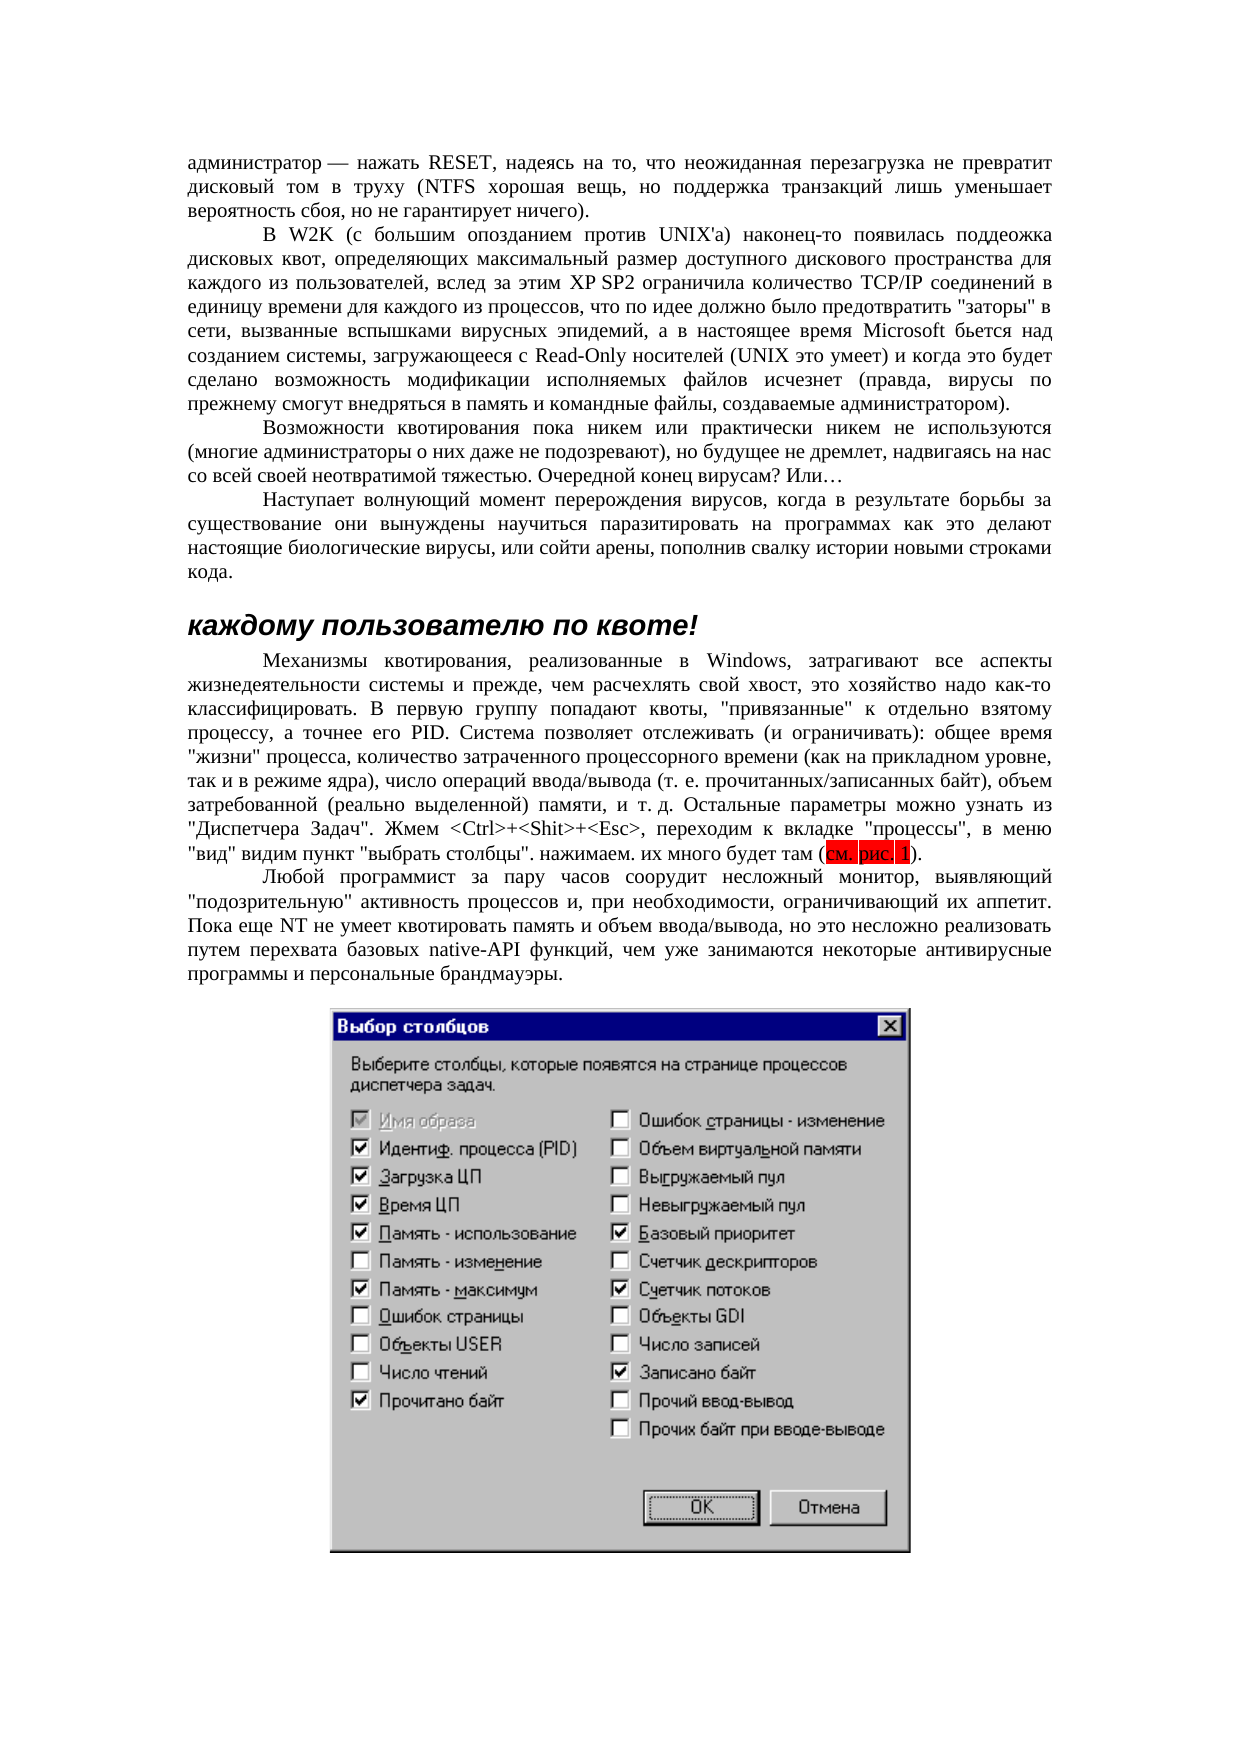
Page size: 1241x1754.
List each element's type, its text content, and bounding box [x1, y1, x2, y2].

text Механизмы квотирования, реализованные в Windows, затрагивают все аспекты жизнедеятельности системы и прежде, чем расчехлять свой хвост, это хозяйство надо как-то классифицировать. В первую группу попадают квоты, "привязанные" к отдельно взятому процессу, а точнее его PID. Система позволяет отслеживать (и ограничивать): общее время "жизни" процесса, количество затраченного процессорного времени (как на прикладном уровне, так и в режиме ядра), число операций ввода/вывода (т. е. прочитанных/записанных байт), объем затребованной (реально выделенной) памяти, и т. д. Остальные параметры можно узнать из "Диспетчера Задач". Жмем <Ctrl>+<Shit>+<Esc>, переходим к вкладке "процессы", в меню "вид" видим пункт "выбрать столбцы". нажимаем. их много будет там (см. рис. 1). [187, 648, 1053, 864]
picture [329, 1008, 911, 1553]
subtitle каждому пользователю по квоте! [187, 608, 1053, 642]
text Возможности квотирования пока никем или практически никем не используются (многие администраторы о них даже не подозревают), но будущее не дремлет, надвигаясь на нас со всей своей неотвратимой тяжестью. Очередной конец вирусам? Или… [187, 415, 1053, 487]
text В W2K (с большим опозданием против UNIX'а) наконец-то появилась поддеожка дисковых квот, определяющих максимальный размер доступного дискового пространства для каждого из пользователей, вслед за этим XP SP2 ограничила количество TCP/IP соединений в единицу времени для каждого из процессов, что по идее должно было предотвратить "заторы" в сети, вызванные вспышками вирусных эпидемий, а в настоящее время Microsoft бьется над созданием системы, загружающееся с Read-Only носителей (UNIX это умеет) и когда это будет сделано возможность модификации исполняемых файлов исчезнет (правда, вирусы по прежнему смогут внедряться в память и командные файлы, создаваемые администратором). [187, 222, 1053, 415]
text Любой программист за пару часов соорудит несложный монитор, выявляющий "подозрительную" активность процессов и, при необходимости, ограничивающий их аппетит. Пока еще NT не умеет квотировать память и объем ввода/вывода, но это несложно реализовать путем перехвата базовых native-API функций, чем уже занимаются некоторые антивирусные программы и персональные брандмауэры. [187, 864, 1053, 985]
text Наступает волнующий момент перерождения вирусов, когда в результате борьбы за существование они вынуждены научиться паразитировать на программах как это делают настоящие биологические вирусы, или сойти арены, пополнив свалку истории новыми строками кода. [187, 487, 1053, 583]
text администратор — нажать RESET, надеясь на то, что неожиданная перезагрузка не превратит дисковый том в труху (NTFS хорошая вещь, но поддержка транзакций лишь уменьшает вероятность сбоя, но не гарантирует ничего). [187, 150, 1053, 222]
